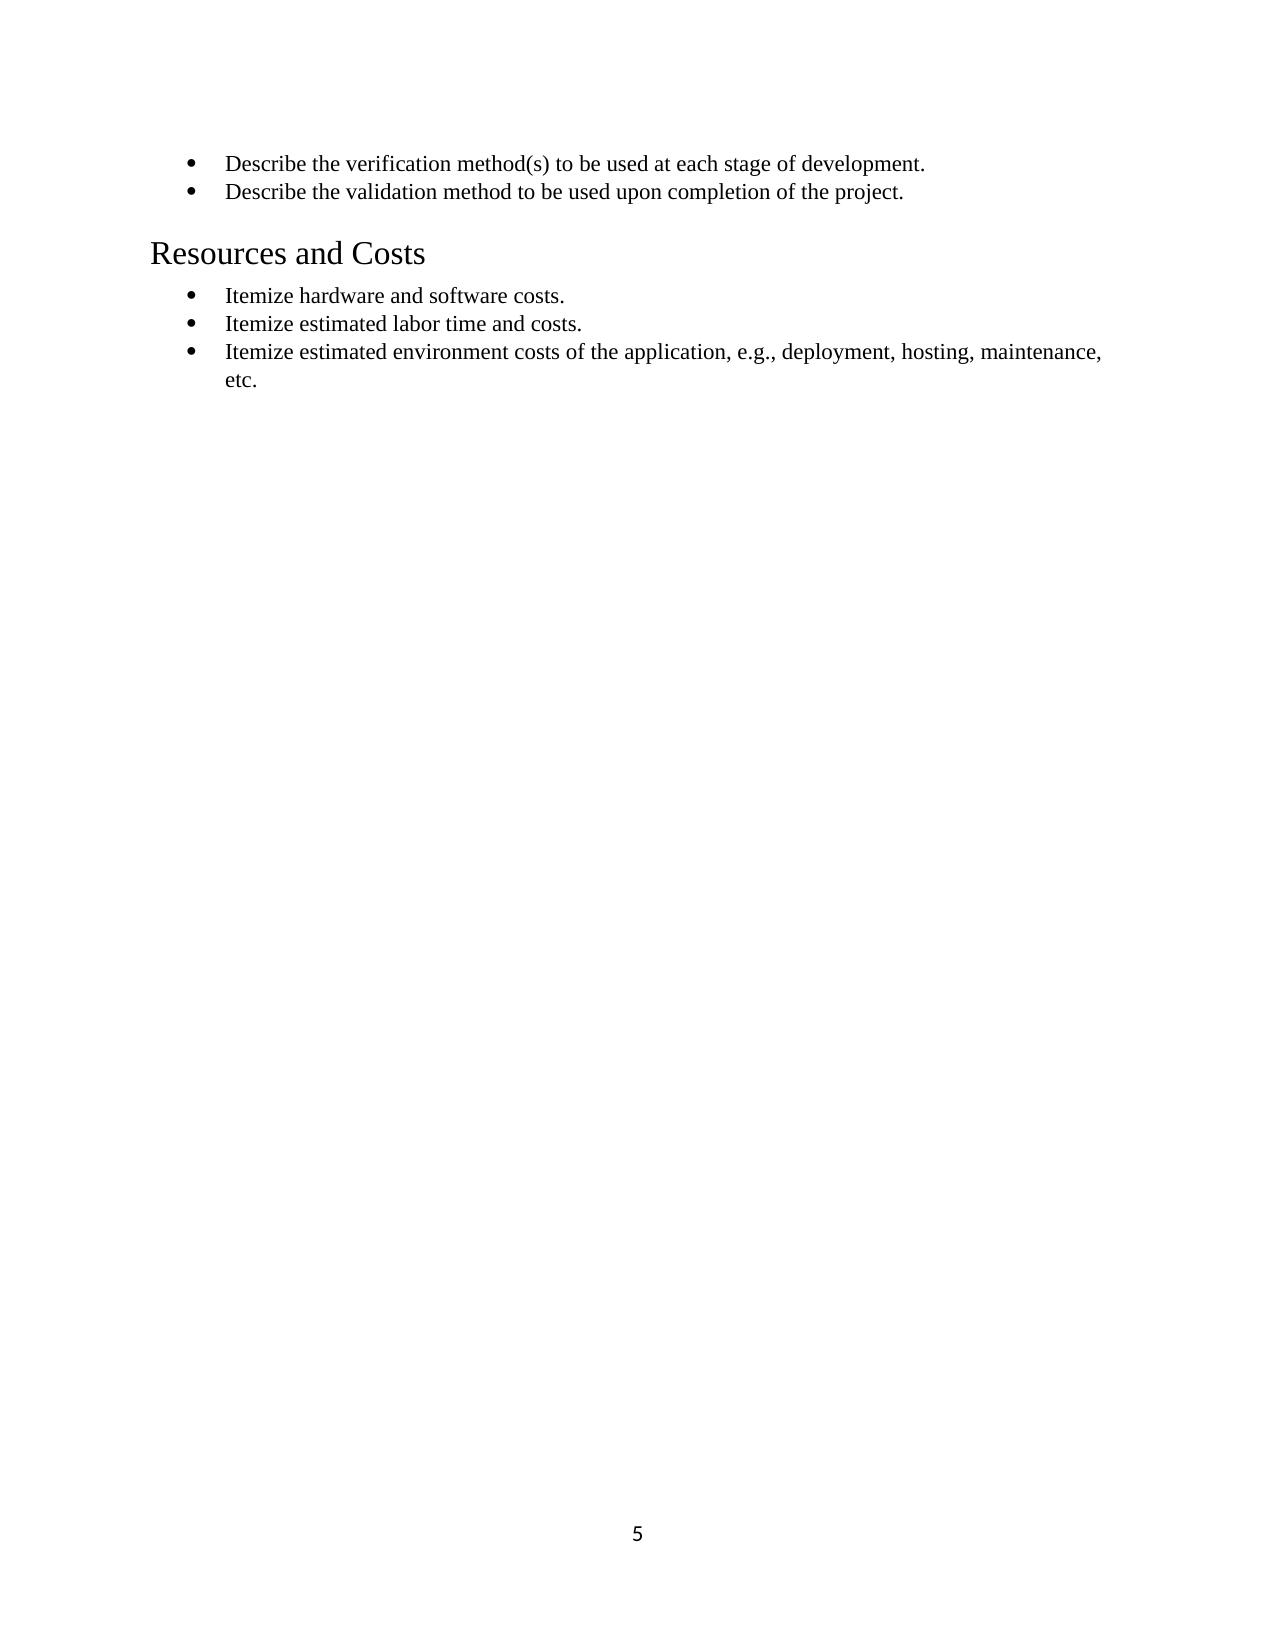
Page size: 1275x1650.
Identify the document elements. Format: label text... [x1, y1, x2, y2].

subtitle Resources and Costs [150, 233, 1125, 272]
list Describe the verification method(s) to be used at each stage of development. [187, 150, 1125, 176]
list Describe the validation method to be used upon completion of the project. [187, 178, 1125, 204]
list Itemize estimated labor time and costs. [187, 310, 1125, 337]
list Itemize estimated environment costs of the application, e.g., deployment, hosting, maintenance, etc. [187, 338, 1125, 393]
list Itemize hardware and software costs. [187, 282, 1125, 308]
